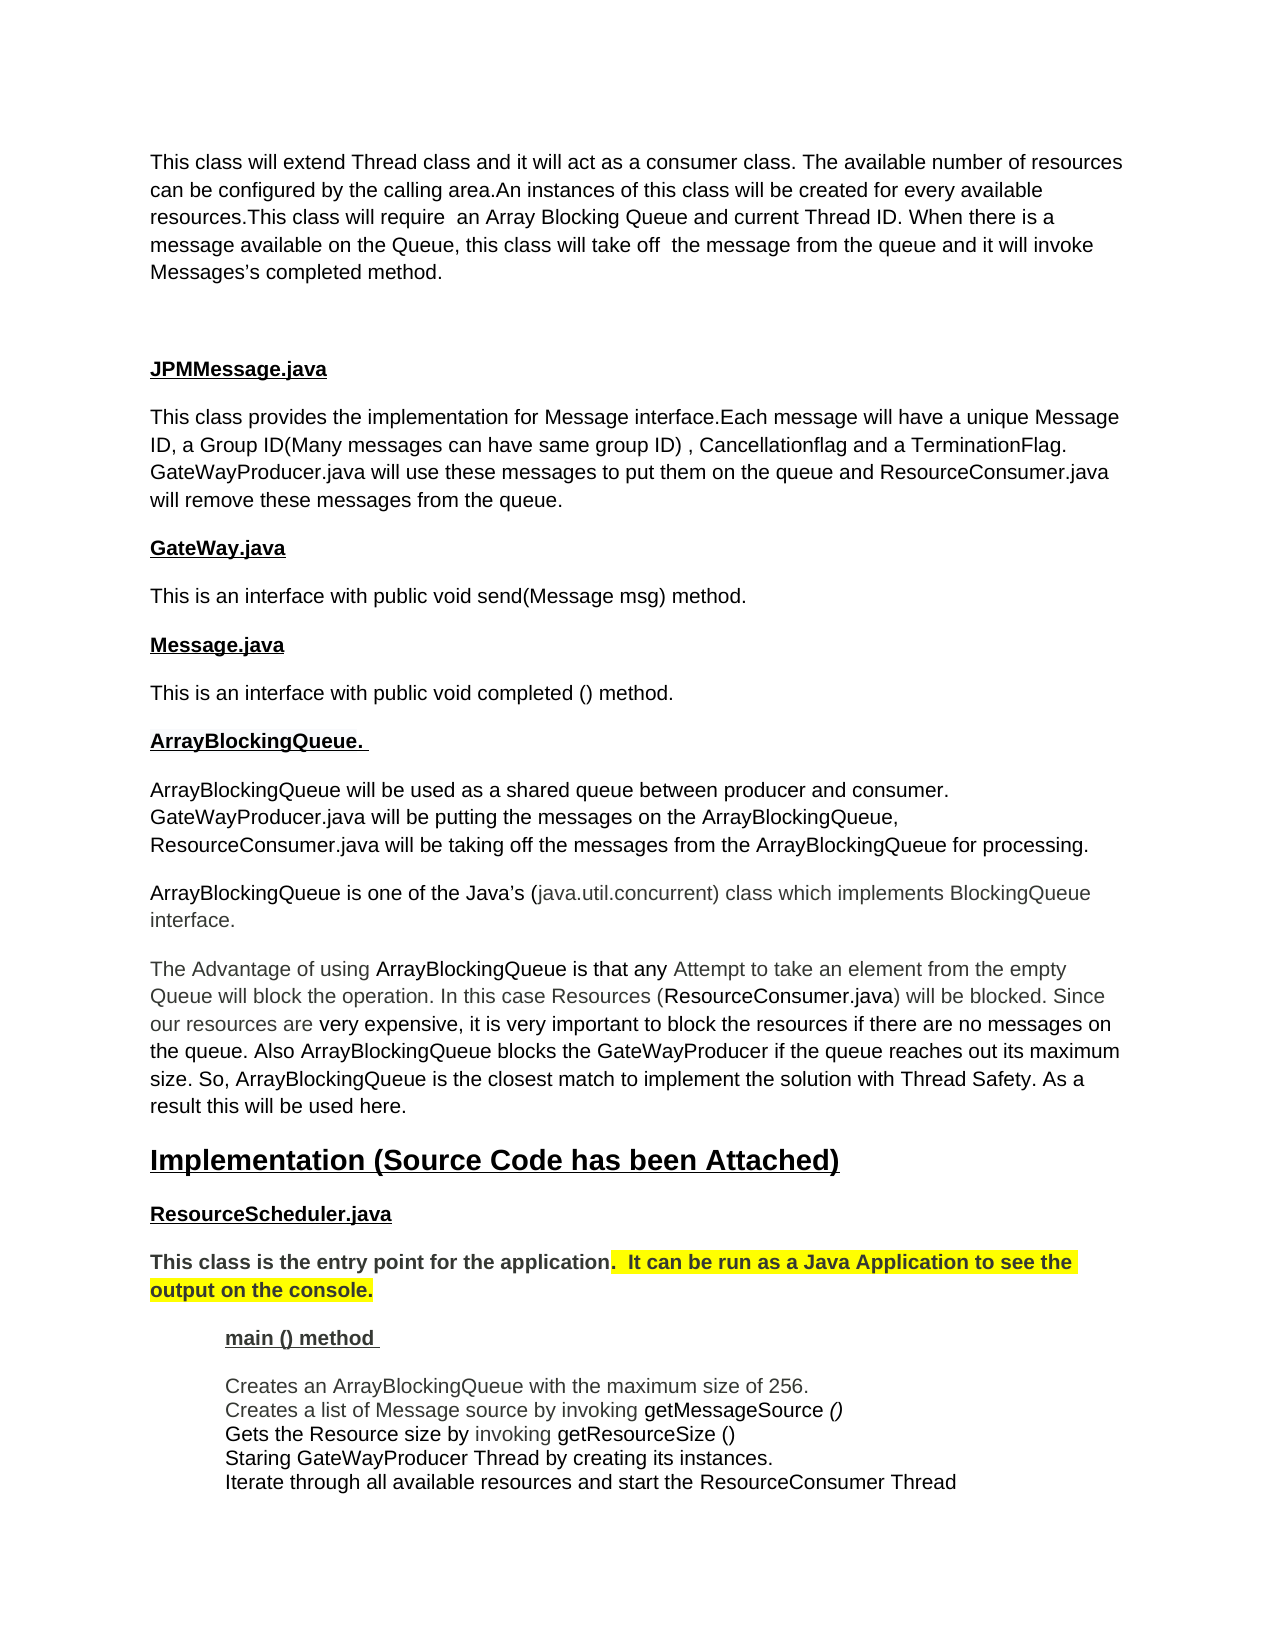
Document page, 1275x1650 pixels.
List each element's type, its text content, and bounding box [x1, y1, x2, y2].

text Staring GateWayProducer Thread by creating its instances. [225, 1446, 1125, 1470]
text This is an interface with public void send(Message msg) method. [150, 584, 1125, 608]
text main () method [225, 1326, 1125, 1350]
text ArrayBlockingQueue will be used as a shared queue between producer and consumer. GateWayProducer.java will be putting the messages on the ArrayBlockingQueue, ResourceConsumer.java will be taking off the messages from the ArrayBlockingQueue for processing. [150, 777, 1125, 856]
text ArrayBlockingQueue. [150, 729, 1125, 753]
text Creates a list of Message source by invoking getMessageSource () [225, 1398, 1125, 1422]
text Implementation (Source Code has been Attached) [150, 1142, 1125, 1176]
text GateWay.java [150, 536, 1125, 560]
text JPMMessage.java [150, 357, 1125, 381]
text Gets the Resource size by invoking getResourceSize () [225, 1422, 1125, 1446]
text The Advantage of using ArrayBlockingQueue is that any Attempt to take an element from the empty Queue will block the operation. In this case Resources (ResourceConsumer.java) will be blocked. Since our resources are very expensive, it is very important to block the resources if there are no messages on the queue. Also ArrayBlockingQueue blocks the GateWayProducer if the queue reaches out its maximum size. So, ArrayBlockingQueue is the closest match to implement the solution with Thread Safety. As a result this will be used here. [150, 957, 1125, 1118]
text This is an interface with public void completed () method. [150, 681, 1125, 705]
text This class will extend Thread class and it will act as a consumer class. The available number of resources can be configured by the calling area.An instances of this class will be created for every available resources.This class will require an Array Blocking Queue and current Thread ID. When there is a message available on the Queue, this class will take off the message from the queue and it will invoke Messages’s completed method. [150, 150, 1125, 284]
text ResourceScheduler.java [150, 1202, 1125, 1226]
text Iterate through all available resources and start the ResourceConsumer Thread [225, 1470, 1125, 1494]
text Message.java [150, 632, 1125, 656]
text This class provides the implementation for Message interface.Each message will have a unique Message ID, a Group ID(Many messages can have same group ID) , Cancellationflag and a TerminationFlag. GateWayProducer.java will use these messages to put them on the queue and ResourceConsumer.java will remove these messages from the queue. [150, 405, 1125, 511]
text This class is the entry point for the application. It can be run as a Java Application to see the output on the console. [150, 1250, 1125, 1302]
text ArrayBlockingQueue is one of the Java’s (java.util.concurrent) class which implements BlockingQueue interface. [150, 881, 1125, 932]
text Creates an ArrayBlockingQueue with the maximum size of 256. [225, 1374, 1125, 1398]
